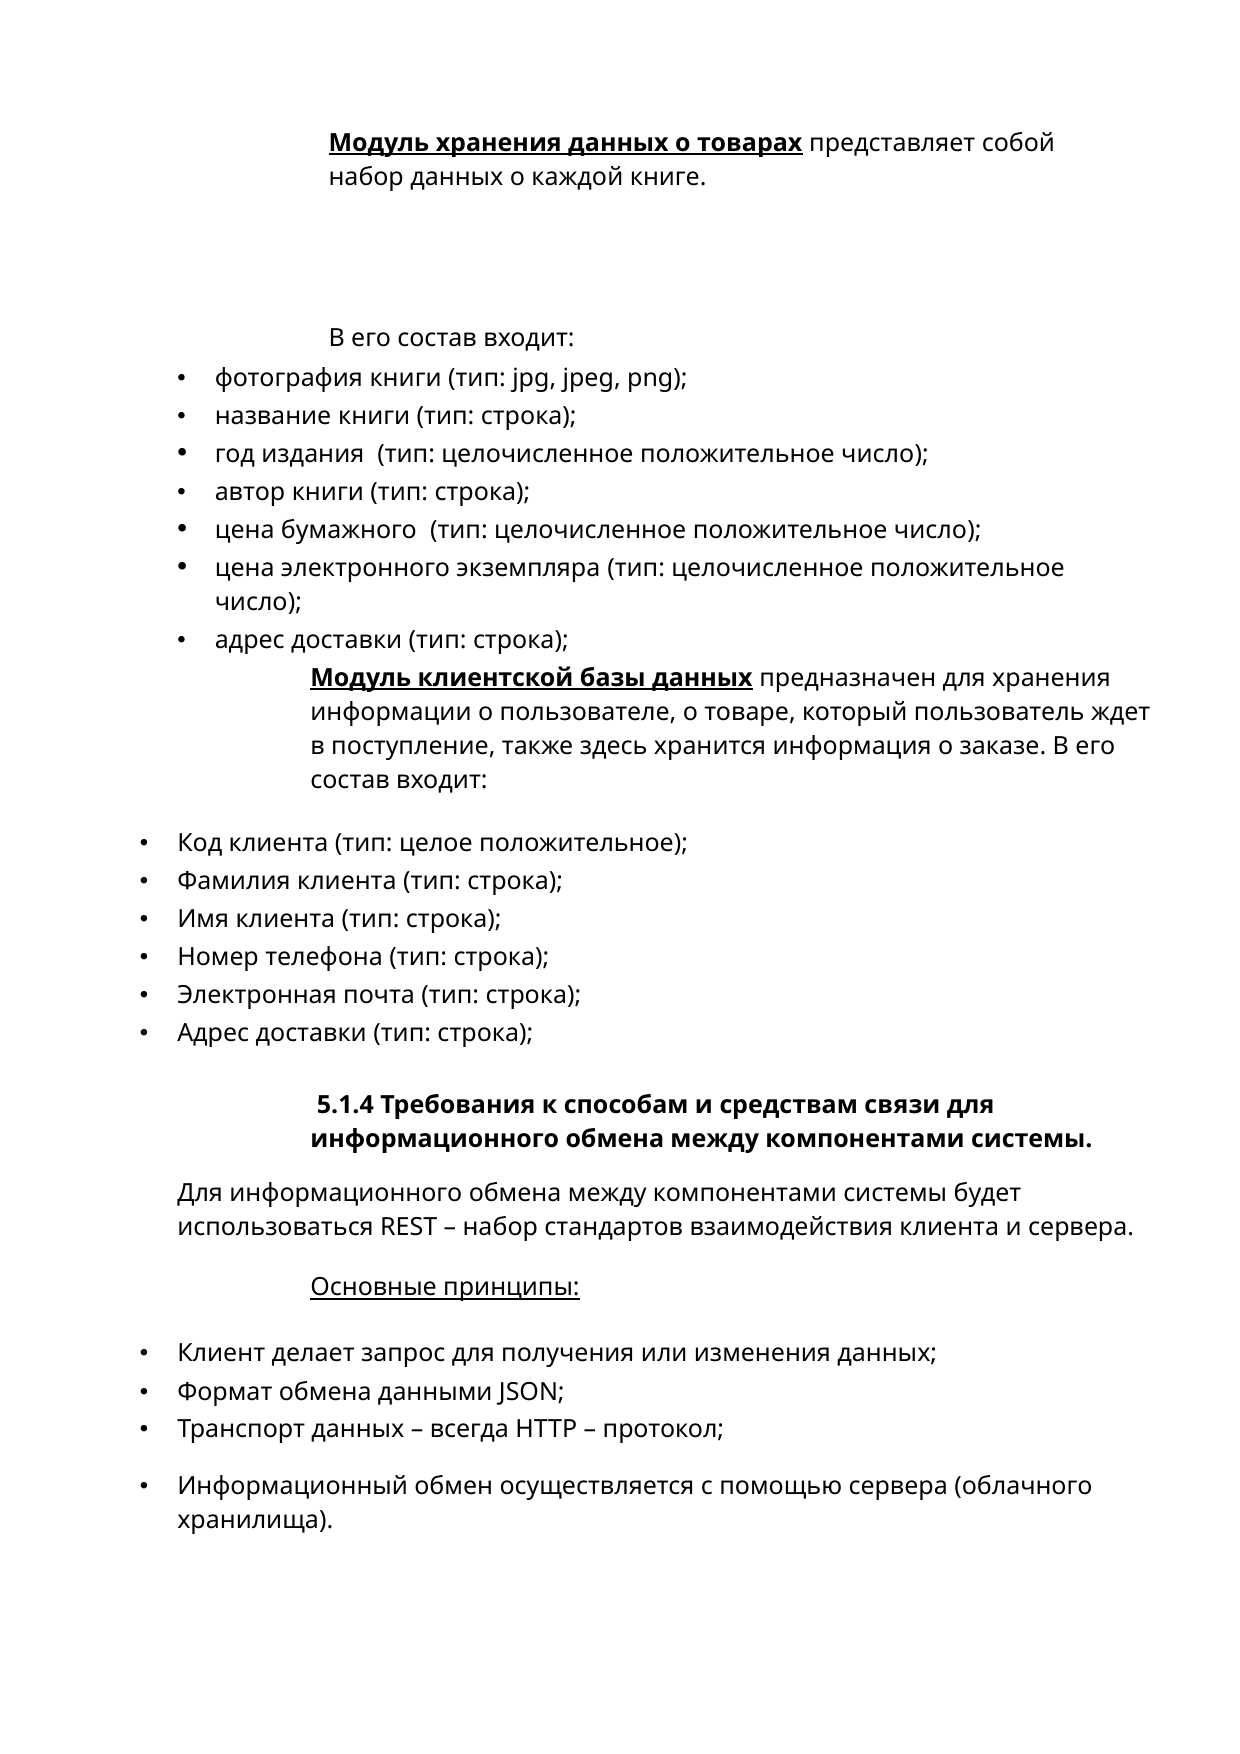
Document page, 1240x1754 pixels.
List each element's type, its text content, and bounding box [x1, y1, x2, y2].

list Номер телефона (тип: строка); [139, 939, 1152, 973]
list название книги (тип: строка); [177, 398, 1152, 432]
list Адрес доставки (тип: строка); [139, 1014, 1152, 1048]
text В его состав входит: [328, 319, 1142, 353]
list Код клиента (тип: целое положительное); [139, 825, 1152, 859]
list Основные принципы: [310, 1269, 1152, 1303]
list Имя клиента (тип: строка); [139, 901, 1152, 935]
list Формат обмена данными JSON; [139, 1373, 1152, 1407]
text Модуль клиентской базы данных предназначен для хранения информации о пользователе, о товаре, который пользователь ждет в поступление, также здесь хранится информация о заказе. В его состав входит: [310, 659, 1152, 796]
list 5.1.4 Требования к способам и средствам связи для информационного обмена между компонентами системы. [310, 1086, 1152, 1154]
list цена бумажного (тип: целочисленное положительное число); [177, 512, 1152, 546]
list Фамилия клиента (тип: строка); [139, 863, 1152, 897]
list год издания (тип: целочисленное положительное число); [177, 436, 1152, 470]
list Электронная почта (тип: строка); [139, 977, 1152, 1011]
list адрес доставки (тип: строка); [177, 622, 1152, 656]
list автор книги (тип: строка); [177, 474, 1152, 508]
list Транспорт данных – всегда HTTP – протокол; [139, 1411, 1152, 1445]
text Модуль хранения данных о товарах представляет собой набор данных о каждой книге. [328, 124, 1142, 192]
list Для информационного обмена между компонентами системы будет использоваться REST – набор стандартов взаимодействия клиента и сервера. [177, 1174, 1152, 1242]
list Клиент делает запрос для получения или изменения данных; [139, 1334, 1152, 1368]
list Информационный обмен осуществляется с помощью сервера (облачного хранилища). [139, 1467, 1152, 1536]
list цена электронного экземпляра (тип: целочисленное положительное число); [177, 549, 1152, 618]
list фотография книги (тип: jpg, jpeg, png); [177, 360, 1152, 394]
